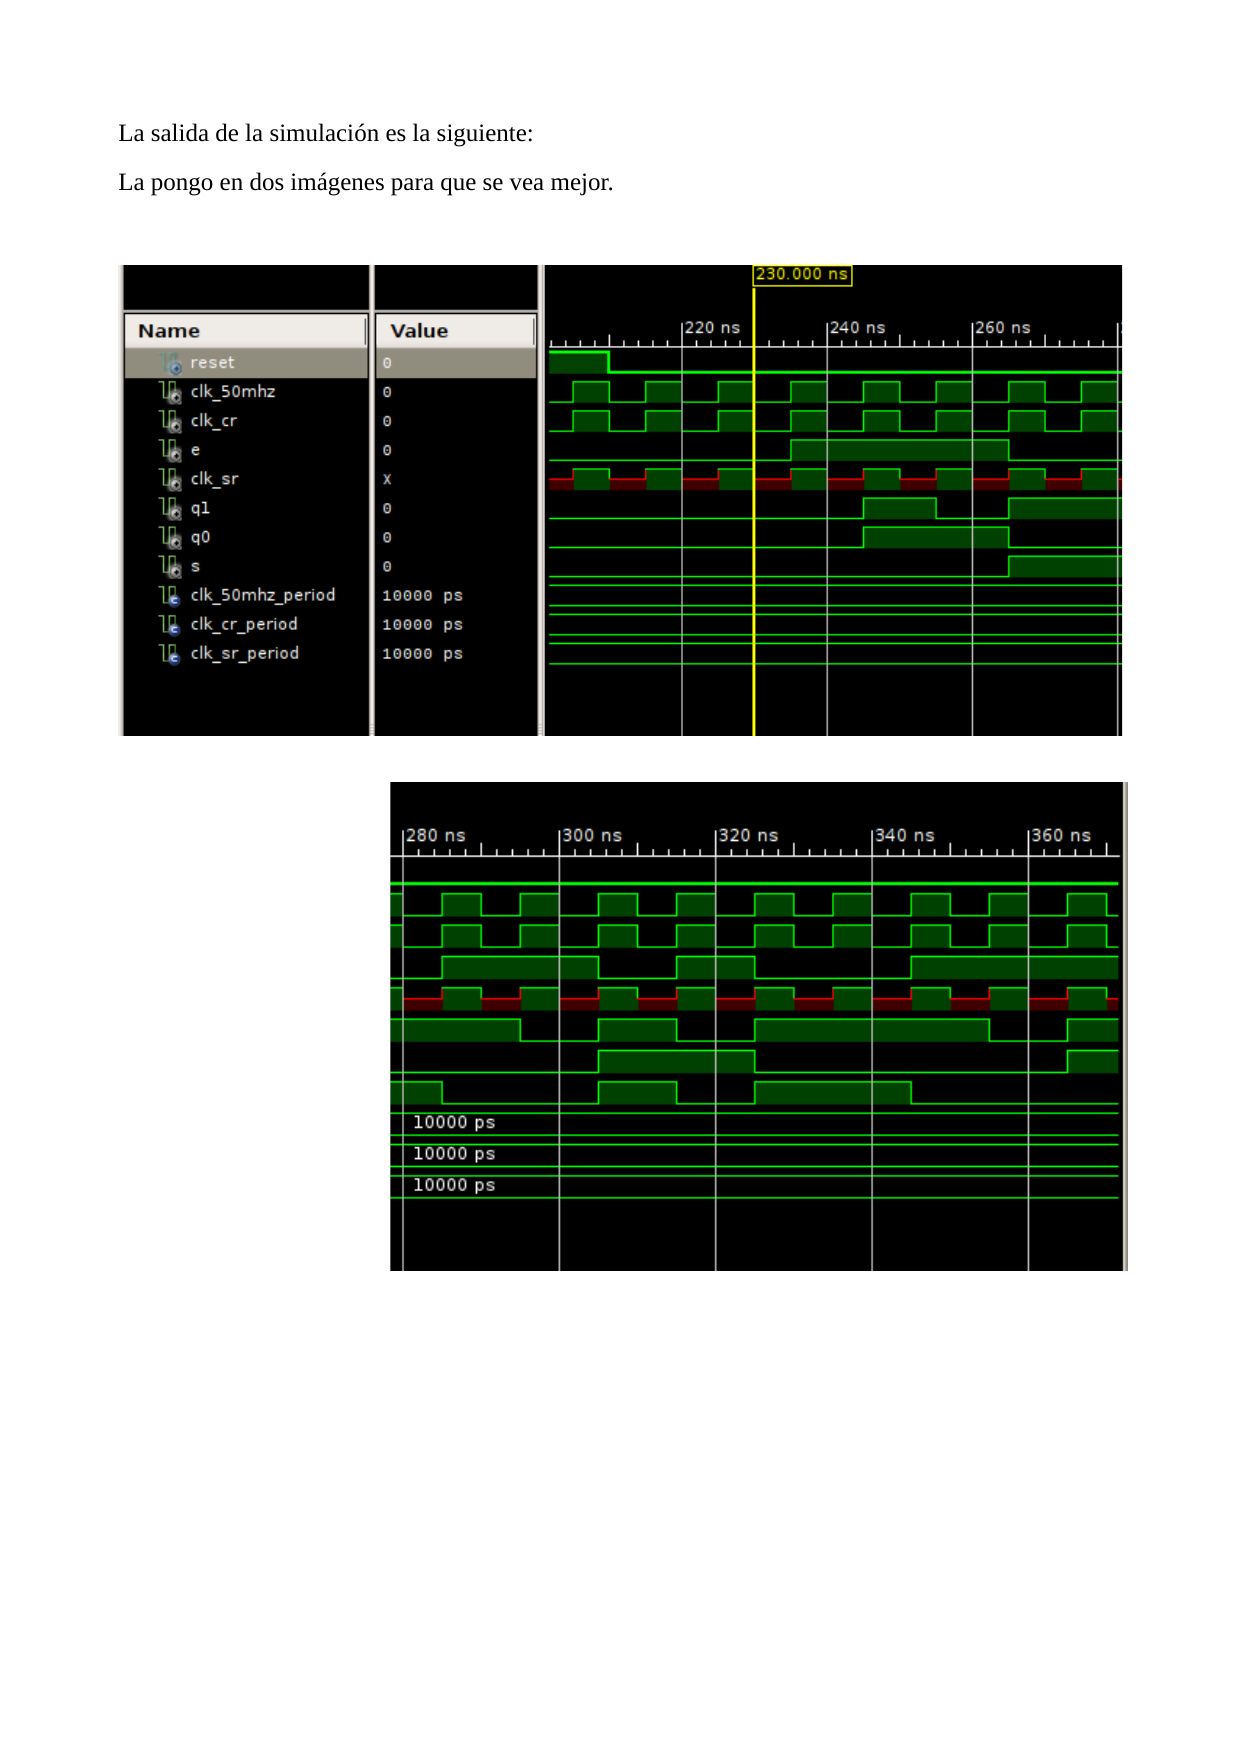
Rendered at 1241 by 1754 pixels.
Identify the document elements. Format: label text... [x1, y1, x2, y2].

picture [390, 782, 1128, 1271]
text La pongo en dos imágenes para que se vea mejor. [118, 167, 1122, 196]
picture [118, 265, 1123, 736]
text La salida de la simulación es la siguiente: [118, 118, 1122, 147]
